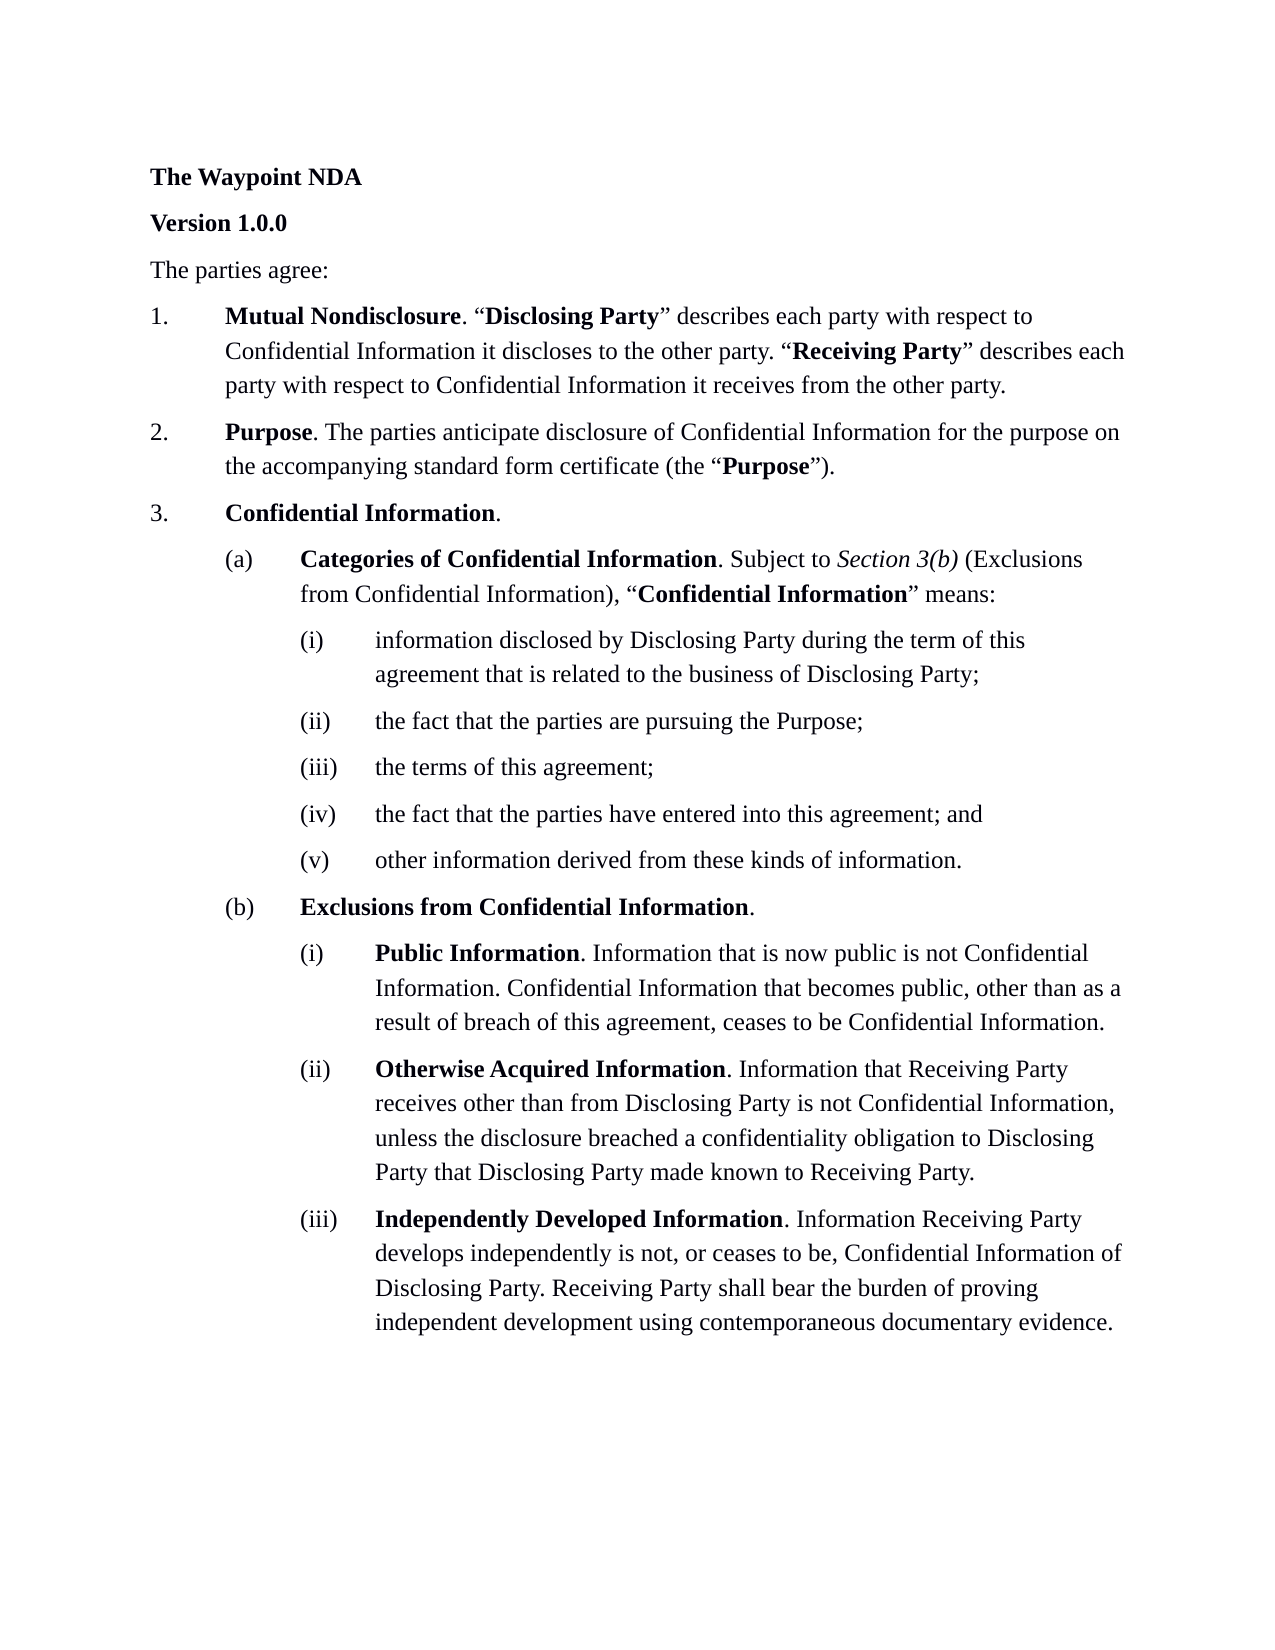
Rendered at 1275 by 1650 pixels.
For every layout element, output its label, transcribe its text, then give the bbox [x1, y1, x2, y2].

text 1. Mutual Nondisclosure. “Disclosing Party” describes each party with respect to Confidential Information it discloses to the other party. “Receiving Party” describes each party with respect to Confidential Information it receives from the other party. [150, 301, 1125, 399]
text Version 1.0.0 [150, 208, 1125, 237]
text (v) other information derived from these kinds of information. [300, 845, 1125, 874]
text (a) Categories of Confidential Information. Subject to Section 3(b) (Exclusions from Confidential Information), “Confidential Information” means: [225, 544, 1125, 607]
text The parties agree: [150, 255, 1125, 284]
text 3. Confidential Information. [150, 498, 1125, 526]
text (ii) Otherwise Acquired Information. Information that Receiving Party receives other than from Disclosing Party is not Confidential Information, unless the disclosure breached a confidentiality obligation to Disclosing Party that Disclosing Party made known to Receiving Party. [300, 1054, 1125, 1186]
text (b) Exclusions from Confidential Information. [225, 892, 1125, 921]
text (iii) Independently Developed Information. Information Receiving Party develops independently is not, or ceases to be, Confidential Information of Disclosing Party. Receiving Party shall bear the burden of proving independent development using contemporaneous documentary evidence. [300, 1204, 1125, 1336]
text (i) information disclosed by Disclosing Party during the term of this agreement that is related to the business of Disclosing Party; [300, 625, 1125, 688]
text 2. Purpose. The parties anticipate disclosure of Confidential Information for the purpose on the accompanying standard form certificate (the “Purpose”). [150, 417, 1125, 480]
text (iv) the fact that the parties have entered into this agreement; and [300, 799, 1125, 828]
text The Waypoint NDA [150, 162, 1125, 191]
text (iii) the terms of this agreement; [300, 752, 1125, 781]
text (ii) the fact that the parties are pursuing the Purpose; [300, 706, 1125, 735]
text (i) Public Information. Information that is now public is not Confidential Information. Confidential Information that becomes public, other than as a result of breach of this agreement, ceases to be Confidential Information. [300, 938, 1125, 1036]
